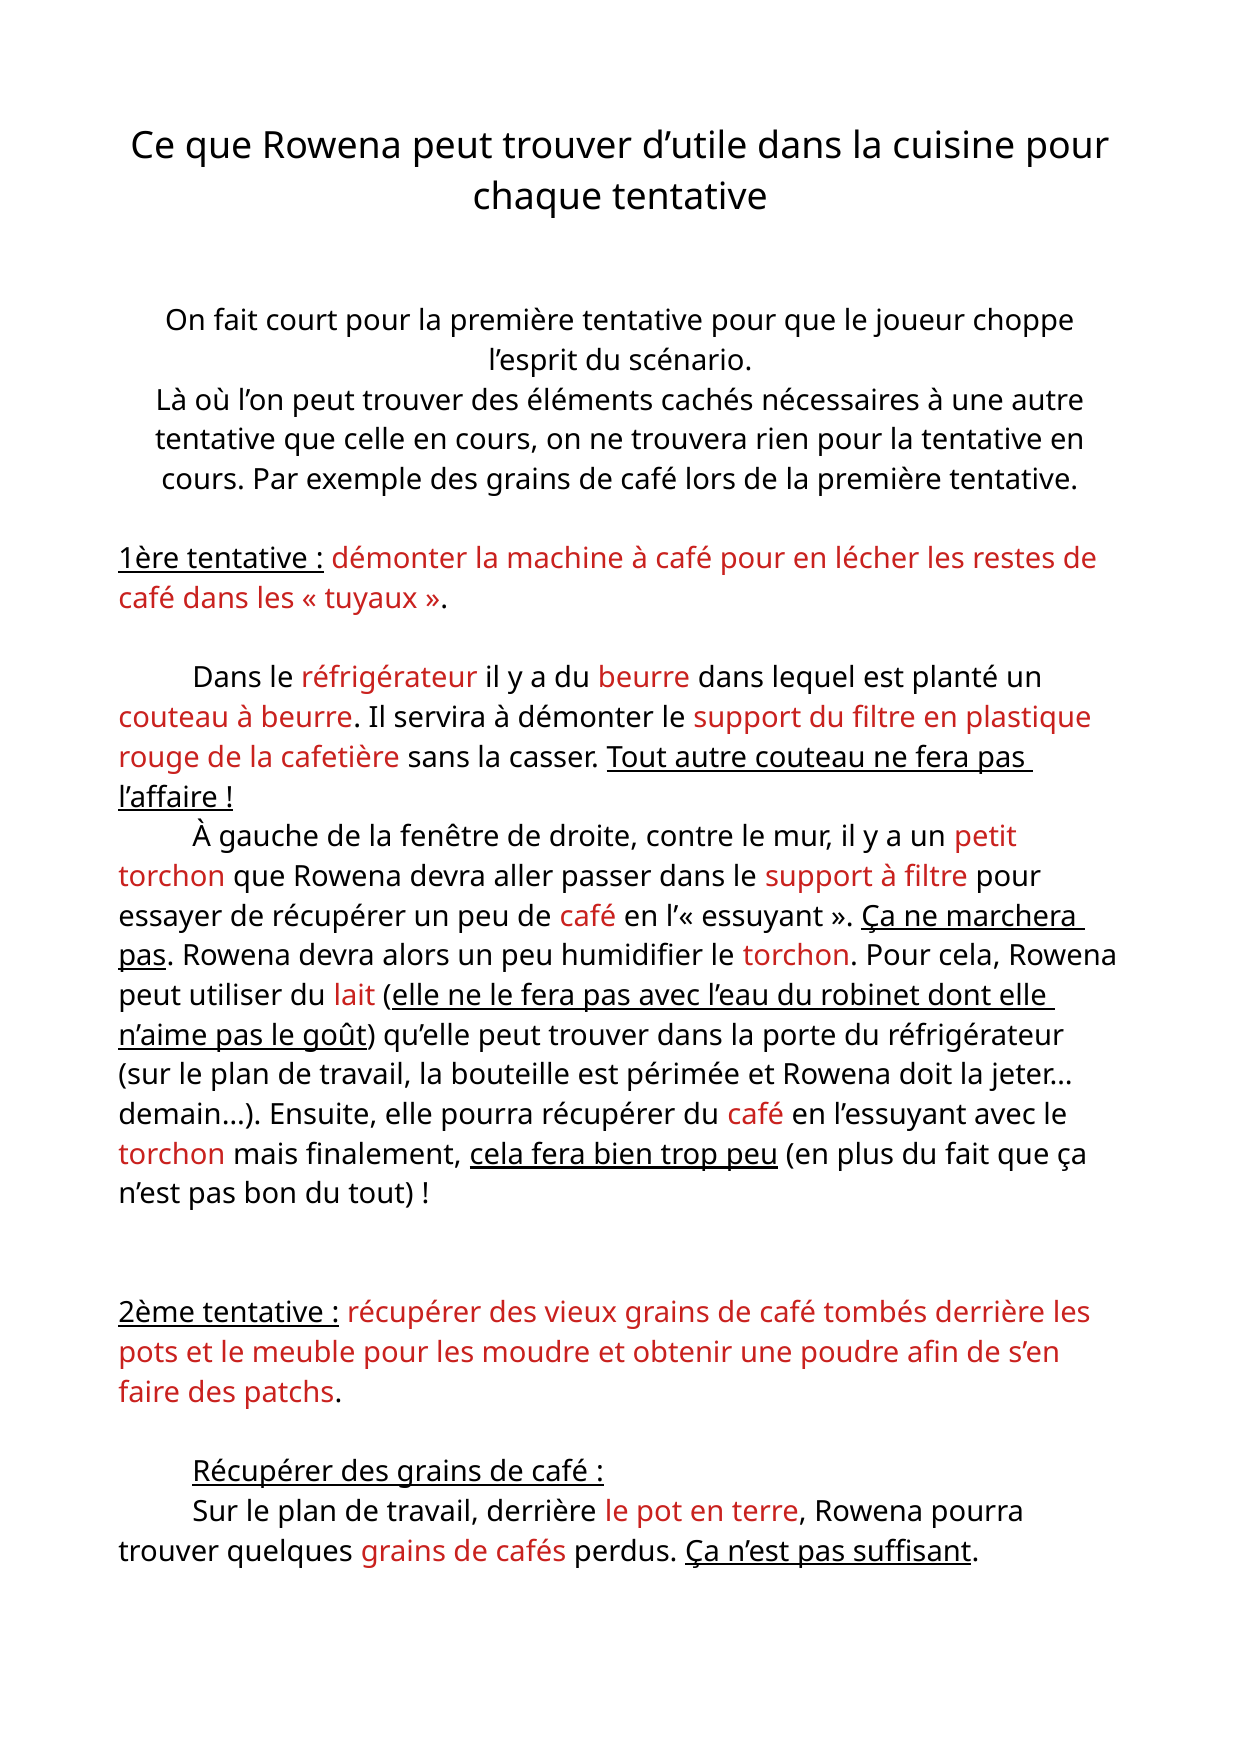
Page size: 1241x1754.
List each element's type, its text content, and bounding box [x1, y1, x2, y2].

text Sur le plan de travail, derrière le pot en terre, Rowena pourra trouver quelques grains de cafés perdus. Ça n’est pas suffisant. [118, 1490, 1122, 1569]
text 2ème tentative : récupérer des vieux grains de café tombés derrière les pots et le meuble pour les moudre et obtenir une poudre afin de s’en faire des patchs. [118, 1292, 1122, 1411]
text Ce que Rowena peut trouver d’utile dans la cuisine pour chaque tentative [118, 118, 1122, 220]
text 1ère tentative : démonter la machine à café pour en lécher les restes de café dans les « tuyaux ». [118, 538, 1122, 617]
text Récupérer des grains de café : [118, 1451, 1122, 1490]
text Là où l’on peut trouver des éléments cachés nécessaires à une autre tentative que celle en cours, on ne trouvera rien pour la tentative en cours. Par exemple des grains de café lors de la première tentative. [118, 379, 1122, 498]
text Dans le réfrigérateur il y a du beurre dans lequel est planté un couteau à beurre. Il servira à démonter le support du filtre en plastique rouge de la cafetière sans la casser. Tout autre couteau ne fera pas l’affaire ! [118, 657, 1122, 816]
text On fait court pour la première tentative pour que le joueur choppe l’esprit du scénario. [118, 299, 1122, 379]
text À gauche de la fenêtre de droite, contre le mur, il y a un petit torchon que Rowena devra aller passer dans le support à filtre pour essayer de récupérer un peu de café en l’« essuyant ». Ça ne marchera pas. Rowena devra alors un peu humidifier le torchon. Pour cela, Rowena peut utiliser du lait (elle ne le fera pas avec l’eau du robinet dont elle n’aime pas le goût) qu’elle peut trouver dans la porte du réfrigérateur (sur le plan de travail, la bouteille est périmée et Rowena doit la jeter… demain…). Ensuite, elle pourra récupérer du café en l’essuyant avec le torchon mais finalement, cela fera bien trop peu (en plus du fait que ça n’est pas bon du tout) ! [118, 816, 1122, 1212]
